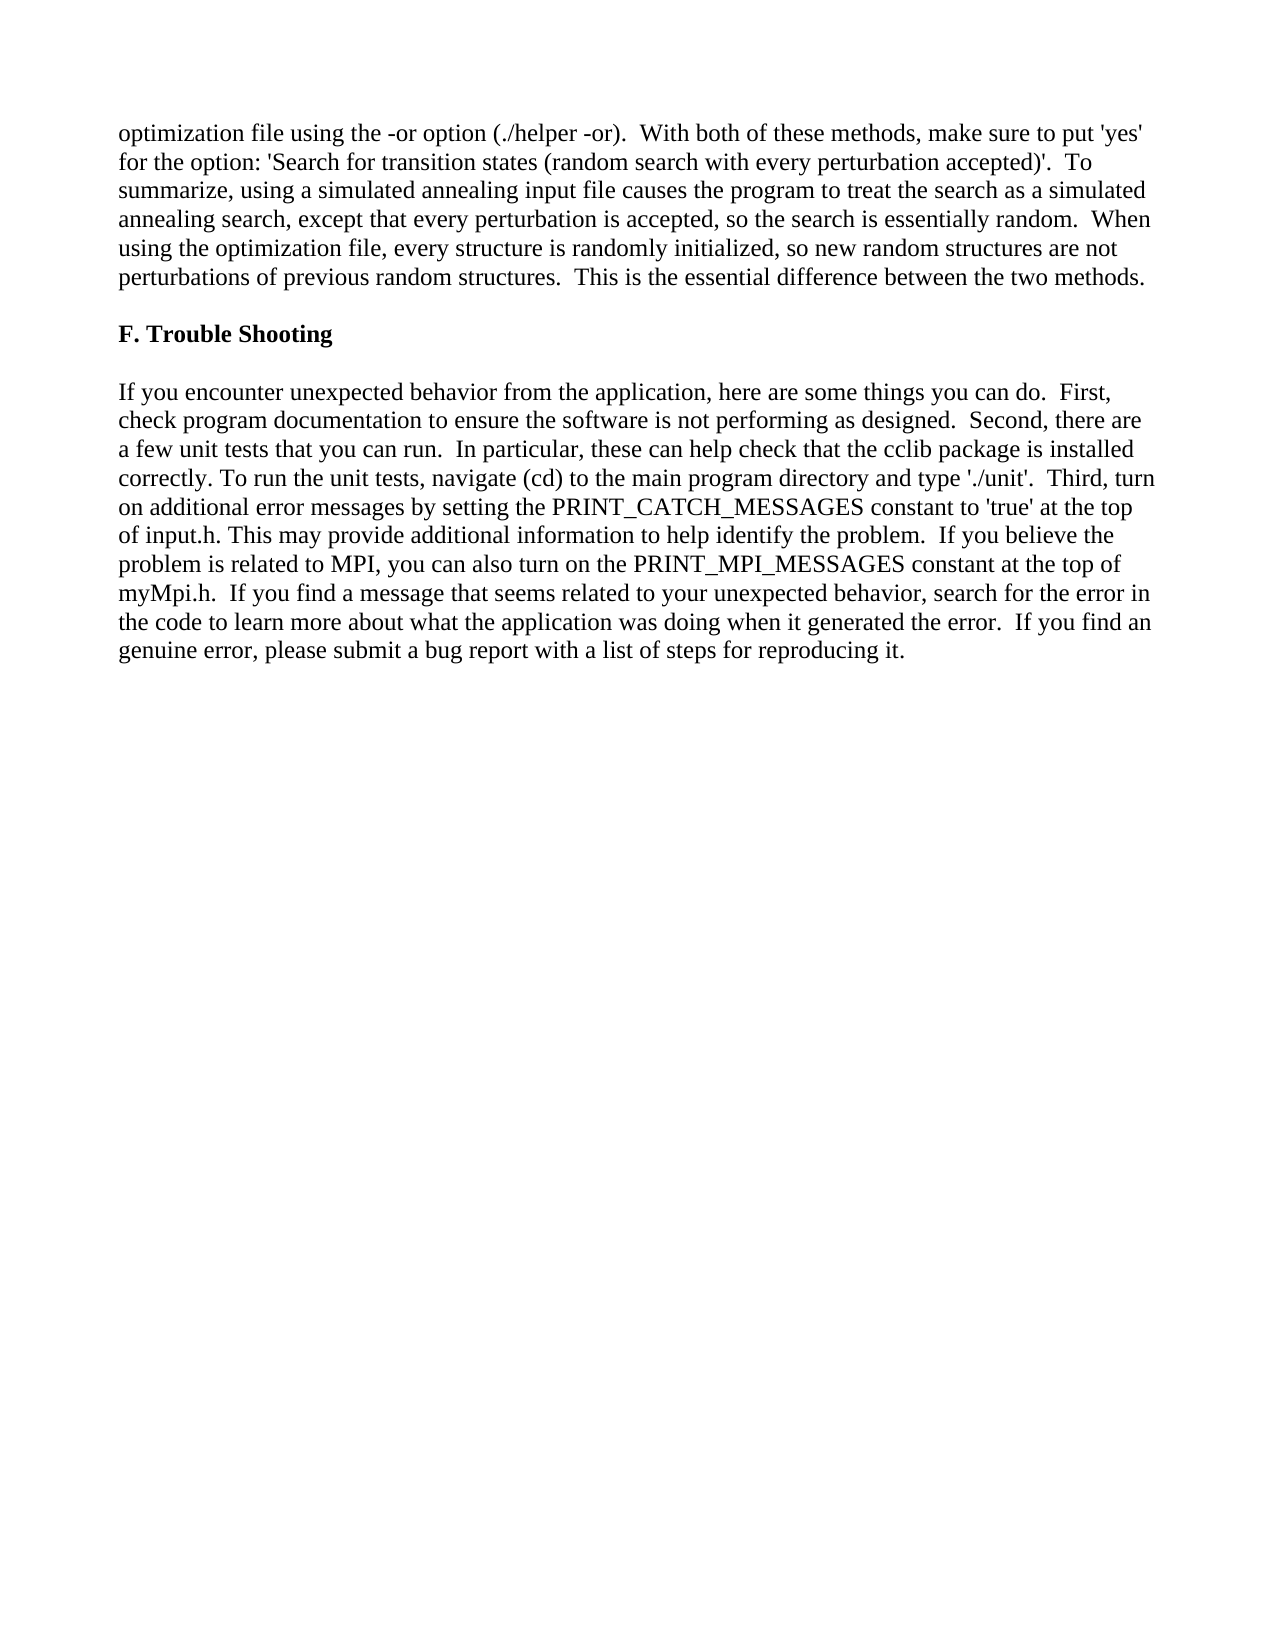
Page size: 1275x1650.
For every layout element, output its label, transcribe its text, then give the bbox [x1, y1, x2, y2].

text optimization file using the -or option (./helper -or). With both of these methods, make sure to put 'yes' for the option: 'Search for transition states (random search with every perturbation accepted)'. To summarize, using a simulated annealing input file causes the program to treat the search as a simulated annealing search, except that every perturbation is accepted, so the search is essentially random. When using the optimization file, every structure is randomly initialized, so new random structures are not perturbations of previous random structures. This is the essential difference between the two methods. [118, 118, 1157, 291]
text If you encounter unexpected behavior from the application, here are some things you can do. First, check program documentation to ensure the software is not performing as designed. Second, there are a few unit tests that you can run. In particular, these can help check that the cclib package is installed correctly. To run the unit tests, navigate (cd) to the main program directory and type './unit'. Third, turn on additional error messages by setting the PRINT_CATCH_MESSAGES constant to 'true' at the top of input.h. This may provide additional information to help identify the problem. If you believe the problem is related to MPI, you can also turn on the PRINT_MPI_MESSAGES constant at the top of myMpi.h. If you find a message that seems related to your unexpected behavior, search for the error in the code to learn more about what the application was doing when it generated the error. If you find an genuine error, please submit a bug report with a list of steps for reproducing it. [118, 377, 1157, 664]
text F. Trouble Shooting [118, 319, 1157, 348]
